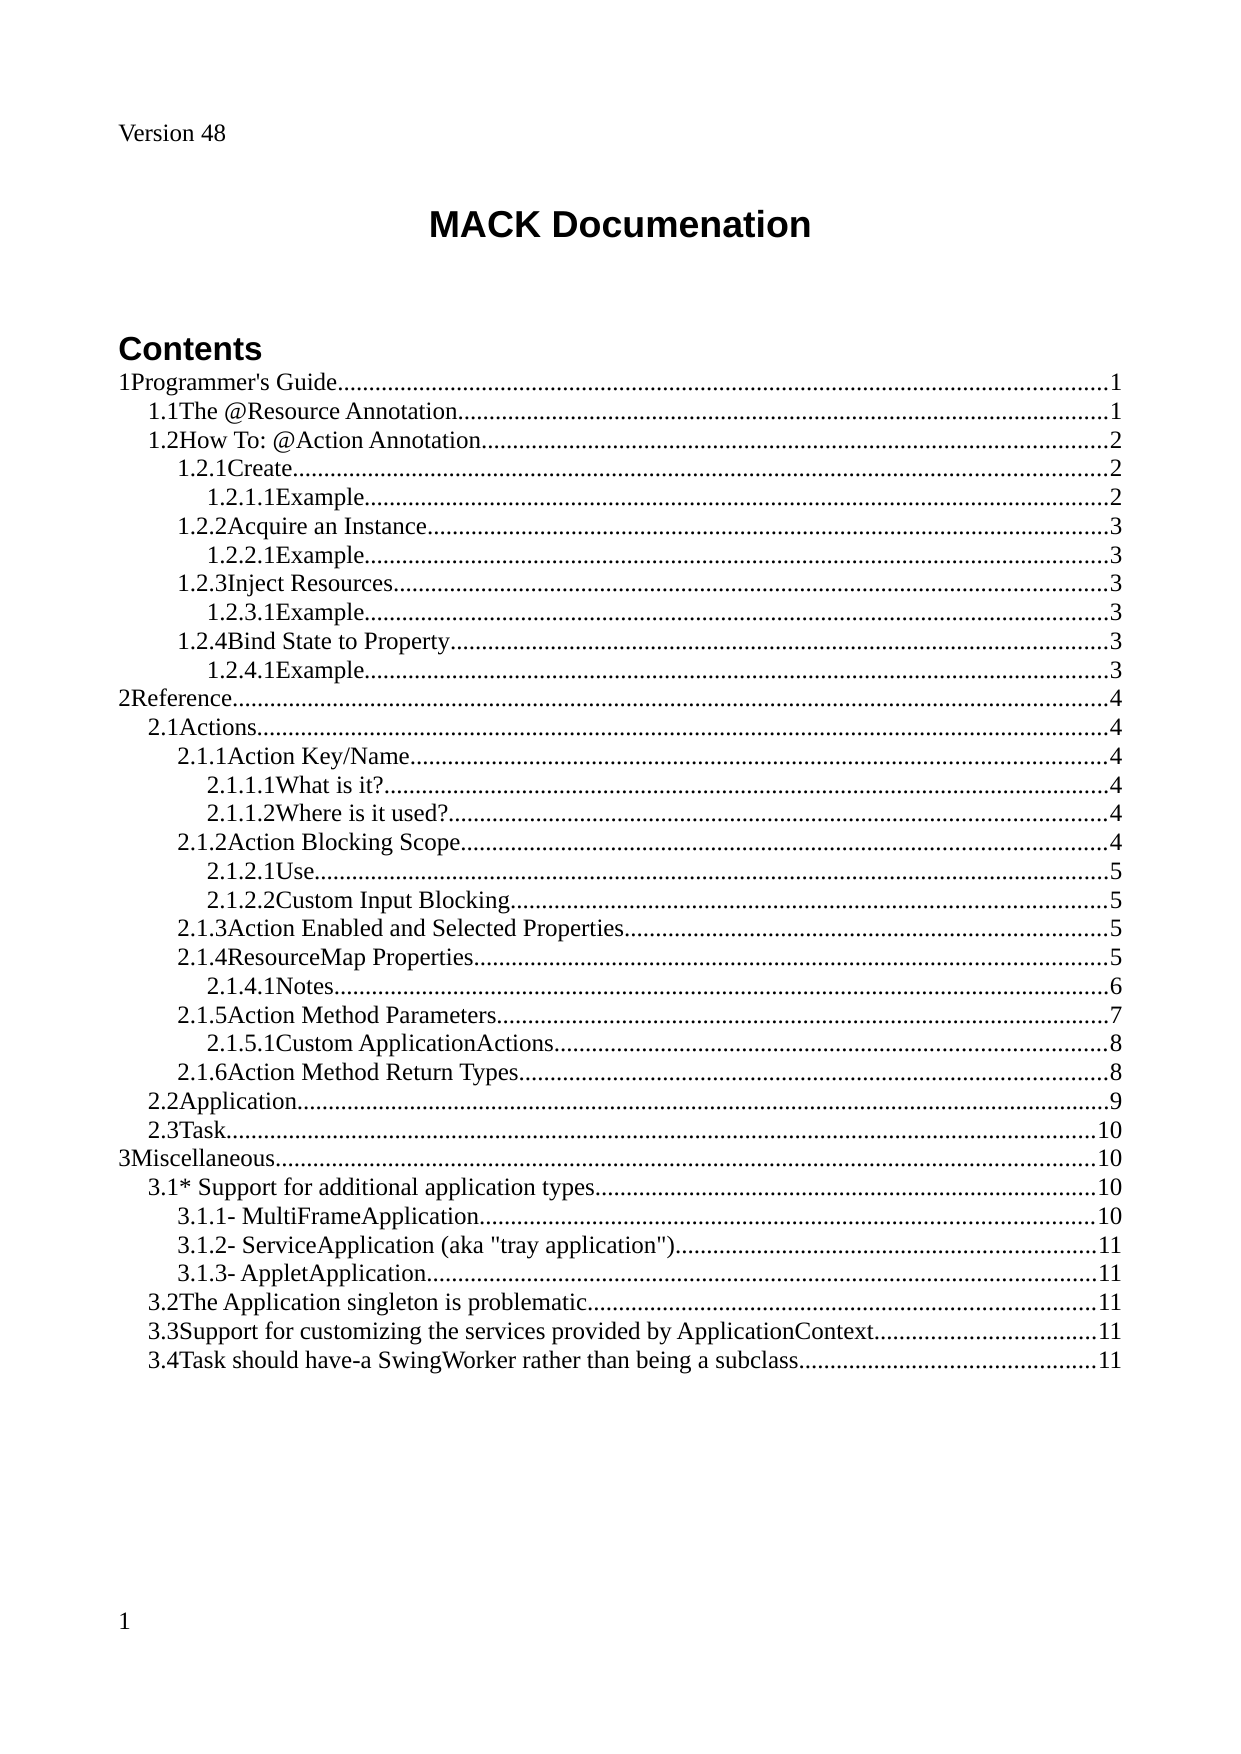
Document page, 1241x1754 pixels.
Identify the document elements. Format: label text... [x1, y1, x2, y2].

text 2.1.1Action Key/Name 4 [177, 741, 1122, 770]
text 3.1.2- ServiceApplication (aka "tray application") 11 [177, 1230, 1122, 1258]
text 3Miscellaneous 10 [118, 1143, 1122, 1172]
text 1.2.2Acquire an Instance 3 [177, 511, 1122, 540]
text 2.1.1.2Where is it used? 4 [207, 798, 1122, 827]
text 3.2The Application singleton is problematic. 11 [148, 1287, 1122, 1316]
text 2.2Application 9 [148, 1086, 1122, 1115]
text 1.2.1.1Example 2 [207, 482, 1122, 511]
text 1Programmer's Guide 1 [118, 367, 1122, 396]
text 2.1.5Action Method Parameters 7 [177, 1000, 1122, 1028]
text 3.3Support for customizing the services provided by ApplicationContext 11 [148, 1316, 1122, 1345]
text 2.1.2.2Custom Input Blocking 5 [207, 885, 1122, 913]
text 2.1.5.1Custom ApplicationActions 8 [207, 1028, 1122, 1057]
text 1.2.1Create 2 [177, 453, 1122, 482]
subtitle Contents [118, 329, 1122, 367]
text 2.1.2Action Blocking Scope 4 [177, 827, 1122, 856]
text 1.2.3Inject Resources 3 [177, 568, 1122, 597]
text 1.2How To: @Action Annotation 2 [148, 425, 1122, 453]
text 3.4Task should have-a SwingWorker rather than being a subclass. 11 [148, 1345, 1122, 1373]
title MACK Documenation [118, 202, 1122, 245]
text 2.1.3Action Enabled and Selected Properties 5 [177, 913, 1122, 942]
text 1.2.4Bind State to Property 3 [177, 626, 1122, 655]
text 2.1Actions 4 [148, 712, 1122, 741]
text 1.2.2.1Example 3 [207, 540, 1122, 568]
text 2.1.6Action Method Return Types 8 [177, 1057, 1122, 1086]
text 2Reference 4 [118, 683, 1122, 712]
text 1.2.4.1Example 3 [207, 655, 1122, 683]
text 3.1.3- AppletApplication 11 [177, 1258, 1122, 1287]
text 3.1* Support for additional application types 10 [148, 1172, 1122, 1201]
text 2.3Task 10 [148, 1115, 1122, 1143]
text 1.2.3.1Example 3 [207, 597, 1122, 626]
text 3.1.1- MultiFrameApplication 10 [177, 1201, 1122, 1230]
text 2.1.1.1What is it? 4 [207, 770, 1122, 798]
text 2.1.4.1Notes 6 [207, 971, 1122, 1000]
text 2.1.2.1Use 5 [207, 856, 1122, 885]
text 2.1.4ResourceMap Properties 5 [177, 942, 1122, 971]
text 1.1The @Resource Annotation 1 [148, 396, 1122, 425]
